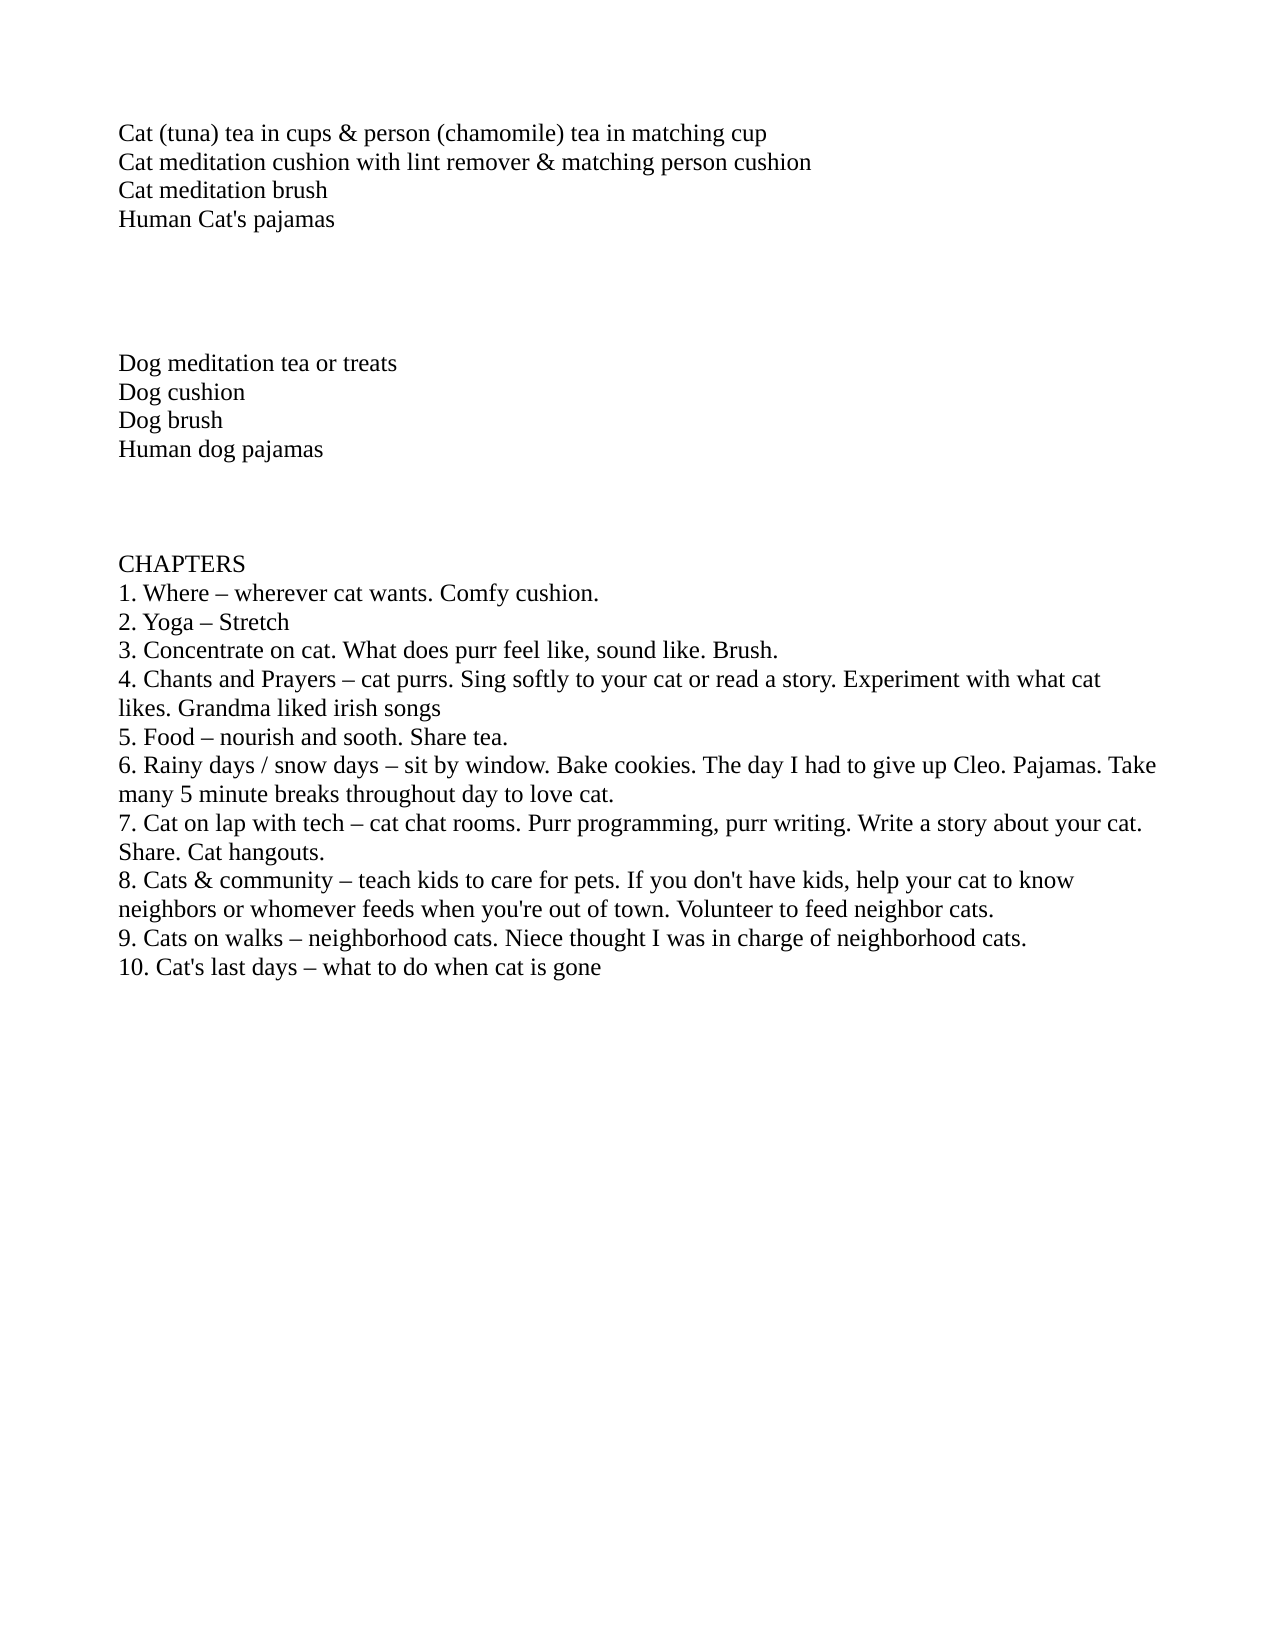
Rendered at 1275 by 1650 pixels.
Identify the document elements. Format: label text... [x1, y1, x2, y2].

text 9. Cats on walks – neighborhood cats. Niece thought I was in charge of neighborhood cats. [118, 923, 1157, 952]
text 2. Yoga – Stretch [118, 607, 1157, 636]
text 3. Concentrate on cat. What does purr feel like, sound like. Brush. [118, 636, 1157, 664]
text Human Cat's pajamas [118, 204, 1157, 233]
text Dog cushion [118, 377, 1157, 406]
text 4. Chants and Prayers – cat purrs. Sing softly to your cat or read a story. Experiment with what cat likes. Grandma liked irish songs [118, 664, 1157, 722]
text Cat meditation cushion with lint remover & matching person cushion [118, 147, 1157, 176]
text 8. Cats & community – teach kids to care for pets. If you don't have kids, help your cat to know neighbors or whomever feeds when you're out of town. Volunteer to feed neighbor cats. [118, 866, 1157, 923]
text Cat (tuna) tea in cups & person (chamomile) tea in matching cup [118, 118, 1157, 147]
text CHAPTERS [118, 549, 1157, 578]
text Cat meditation brush [118, 176, 1157, 204]
text 1. Where – wherever cat wants. Comfy cushion. [118, 578, 1157, 607]
text 6. Rainy days / snow days – sit by window. Bake cookies. The day I had to give up Cleo. Pajamas. Take many 5 minute breaks throughout day to love cat. [118, 751, 1157, 808]
text Dog meditation tea or treats [118, 348, 1157, 377]
text Human dog pajamas [118, 434, 1157, 463]
text Dog brush [118, 406, 1157, 434]
text 10. Cat's last days – what to do when cat is gone [118, 952, 1157, 981]
text 7. Cat on lap with tech – cat chat rooms. Purr programming, purr writing. Write a story about your cat. Share. Cat hangouts. [118, 808, 1157, 866]
text 5. Food – nourish and sooth. Share tea. [118, 722, 1157, 751]
